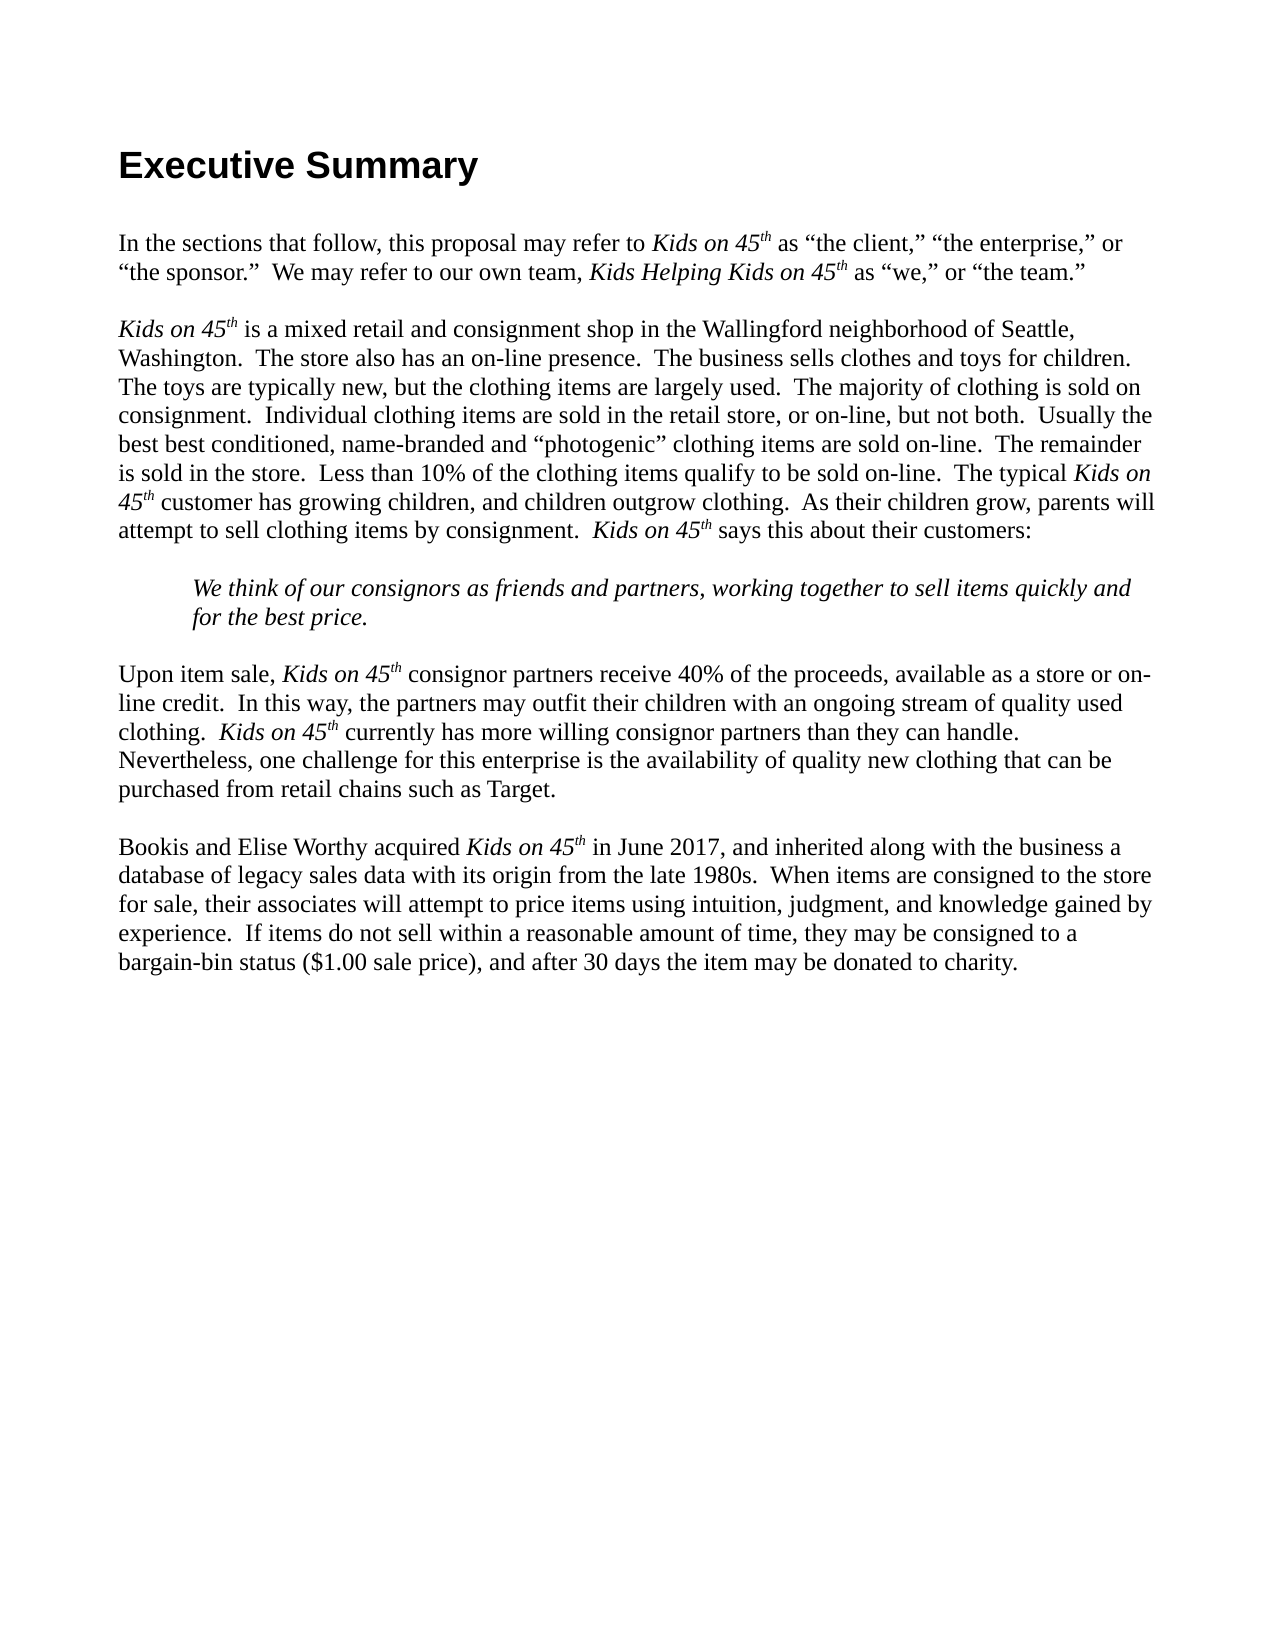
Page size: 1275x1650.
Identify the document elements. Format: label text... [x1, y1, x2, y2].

text We think of our consignors as friends and partners, working together to sell items quickly and for the best price. [192, 573, 1157, 631]
text Upon item sale, Kids on 45th consignor partners receive 40% of the proceeds, available as a store or on-line credit. In this way, the partners may outfit their children with an ongoing stream of quality used clothing. Kids on 45th currently has more willing consignor partners than they can handle. Nevertheless, one challenge for this enterprise is the availability of quality new clothing that can be purchased from retail chains such as Target. [118, 659, 1157, 803]
text In the sections that follow, this proposal may refer to Kids on 45th as “the client,” “the enterprise,” or “the sponsor.” We may refer to our own team, Kids Helping Kids on 45th as “we,” or “the team.” [118, 228, 1157, 286]
text Kids on 45th is a mixed retail and consignment shop in the Wallingford neighborhood of Seattle, Washington. The store also has an on-line presence. The business sells clothes and toys for children. The toys are typically new, but the clothing items are largely used. The majority of clothing is sold on consignment. Individual clothing items are sold in the retail store, or on-line, but not both. Usually the best best conditioned, name-branded and “photogenic” clothing items are sold on-line. The remainder is sold in the store. Less than 10% of the clothing items qualify to be sold on-line. The typical Kids on 45th customer has growing children, and children outgrow clothing. As their children grow, parents will attempt to sell clothing items by consignment. Kids on 45th says this about their customers: [118, 314, 1157, 544]
text Bookis and Elise Worthy acquired Kids on 45th in June 2017, and inherited along with the business a database of legacy sales data with its origin from the late 1980s. When items are consigned to the store for sale, their associates will attempt to price items using intuition, judgment, and knowledge gained by experience. If items do not sell within a reasonable amount of time, they may be consigned to a bargain-bin status ($1.00 sale price), and after 30 days the item may be donated to charity. [118, 832, 1157, 976]
subtitle Executive Summary [118, 143, 1157, 187]
